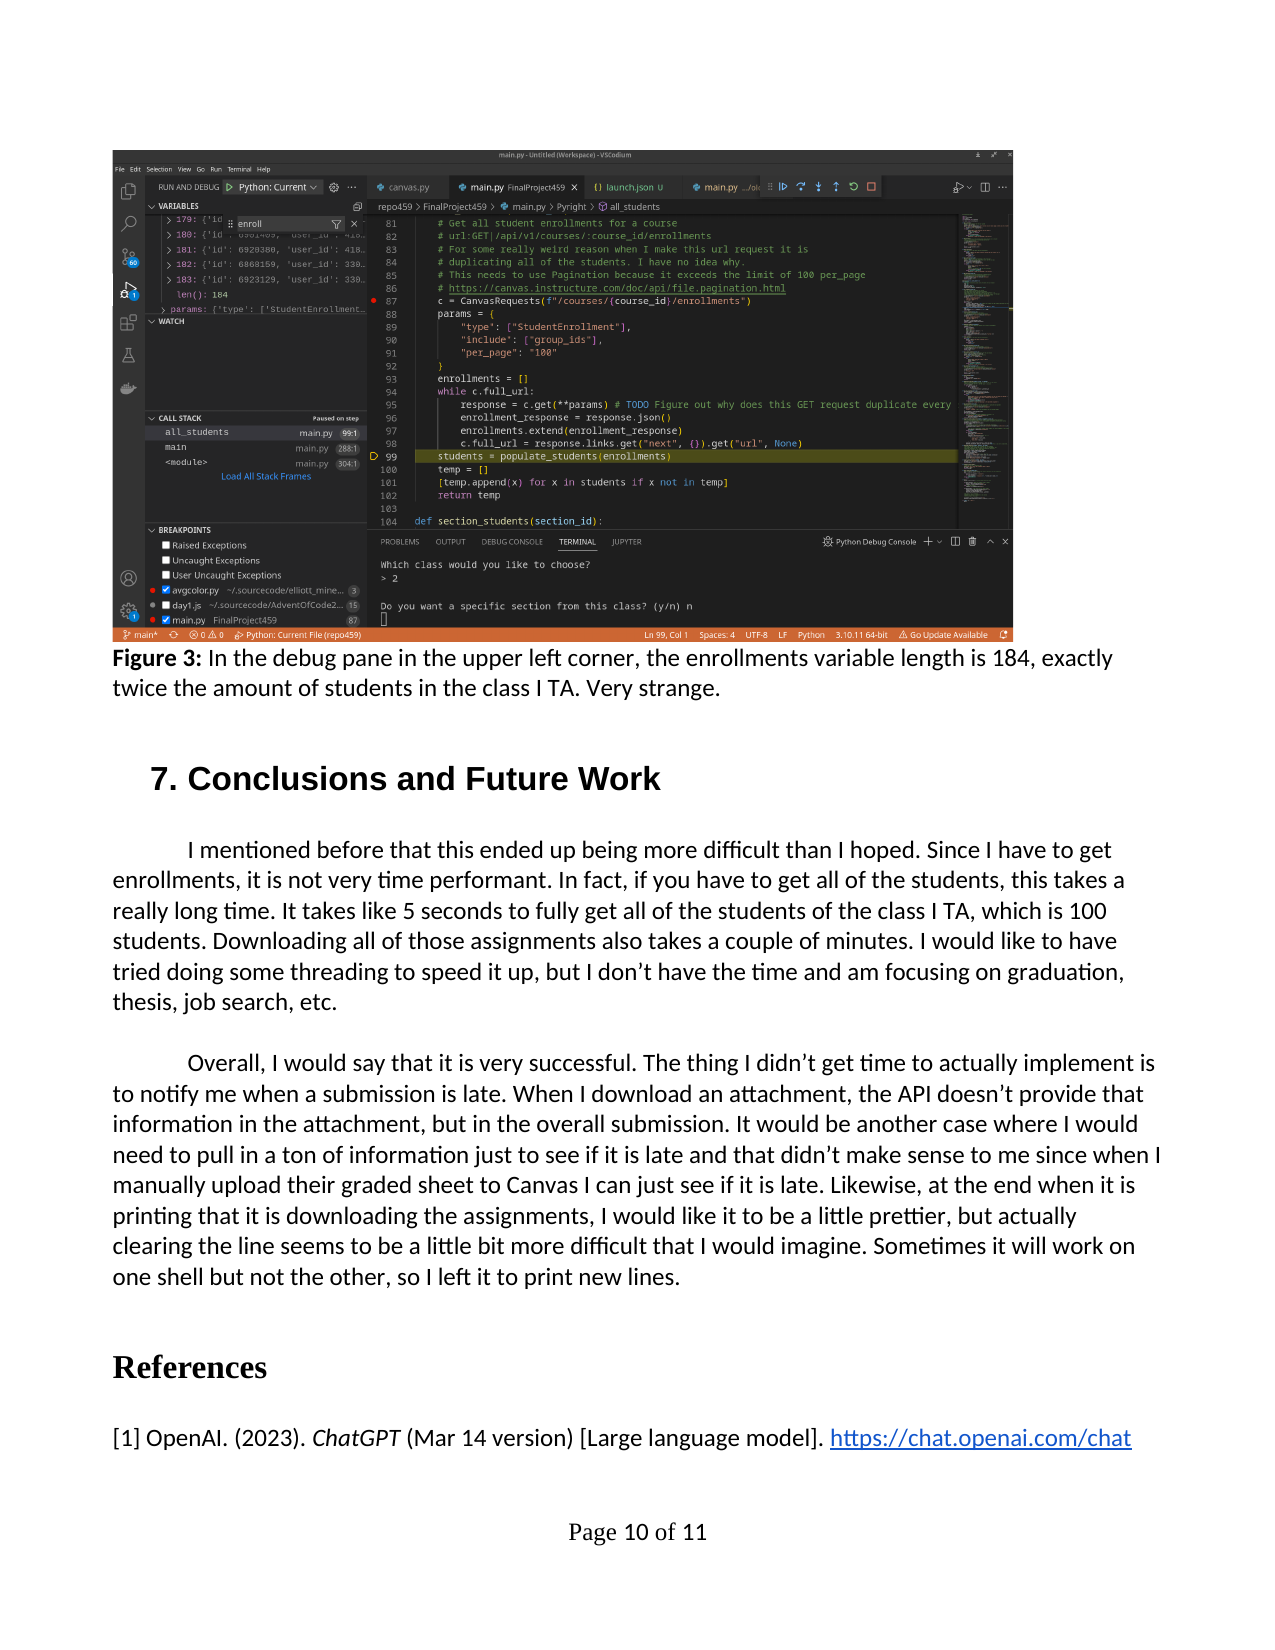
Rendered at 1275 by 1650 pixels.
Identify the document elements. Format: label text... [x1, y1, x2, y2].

subtitle Conclusions and Future Work [150, 758, 1162, 797]
text Overall, I would say that it is very successful. The thing I didn’t get time to actually implement is to notify me when a submission is late. When I download an attachment, the API doesn’t provide that information in the attachment, but in the overall submission. It would be another case where I would need to pull in a ton of information just to see if it is late and that didn’t make sense to me since when I manually upload their graded sheet to Canvas I can just see if it is late. Likewise, at the end when it is printing that it is downloading the assignments, I would like it to be a little prettier, but actually clearing the line seems to be a little bit more difficult that I would imagine. Sometimes it will work on one shell but not the other, so I left it to print new lines. [112, 1047, 1162, 1292]
picture [112, 150, 1014, 642]
text Figure 3: In the debug pane in the upper left corner, the enrollments variable length is 184, exactly twice the amount of students in the class I TA. Very strange. [112, 642, 1162, 703]
subtitle References [112, 1347, 1162, 1385]
text I mentioned before that this ended up being more difficult than I hoped. Since I have to get enrollments, it is not very time performant. In fact, if you have to get all of the students, this takes a really long time. It takes like 5 seconds to fully get all of the students of the class I TA, which is 100 students. Downloading all of those assignments also takes a couple of minutes. I would like to have tried doing some threading to speed it up, but I don’t have the time and am focusing on graduation, thesis, job search, etc. [112, 834, 1162, 1017]
text [1] OpenAI. (2023). ChatGPT (Mar 14 version) [Large language model]. https://chat.openai.com/chat [112, 1422, 1162, 1453]
